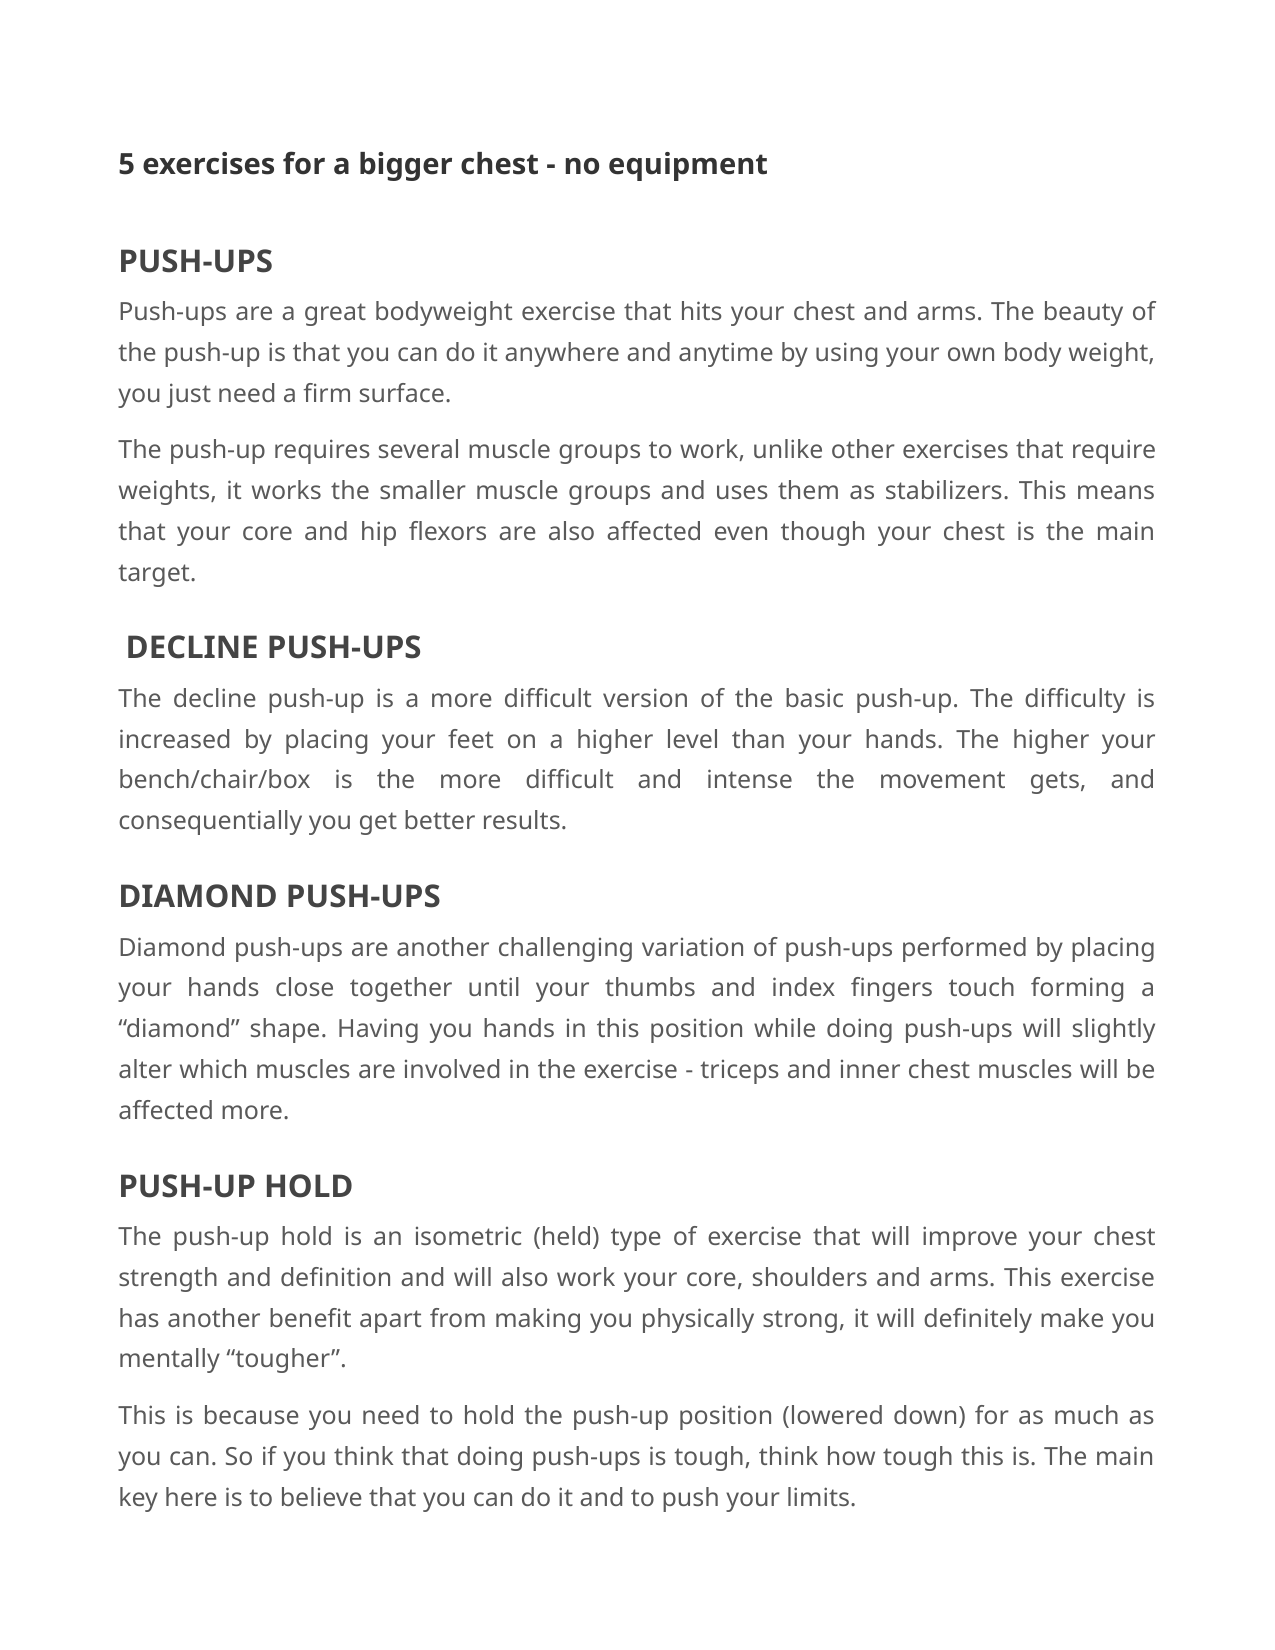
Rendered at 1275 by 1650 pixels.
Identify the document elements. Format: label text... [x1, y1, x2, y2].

subtitle 5 exercises for a bigger chest - no equipment [118, 143, 1157, 183]
text The push-up hold is an isometric (held) type of exercise that will improve your chest strength and definition and will also work your core, shoulders and arms. This exercise has another benefit apart from making you physically strong, it will definitely make you mentally “tougher”. [118, 1219, 1157, 1375]
text The push-up requires several muscle groups to work, unlike other exercises that require weights, it works the smaller muscle groups and uses them as stabilizers. This means that your core and hip flexors are also affected even though your chest is the main target. [118, 432, 1157, 588]
text The decline push-up is a more difficult version of the basic push-up. The difficulty is increased by placing your feet on a higher level than your hands. The higher your bench/chair/box is the more difficult and intense the movement gets, and consequentially you get better results. [118, 681, 1157, 837]
text Diamond push-ups are another challenging variation of push-ups performed by placing your hands close together until your thumbs and index fingers touch forming a “diamond” shape. Having you hands in this position while doing push-ups will slightly alter which muscles are involved in the exercise - triceps and inner chest muscles will be affected more. [118, 929, 1157, 1127]
subtitle PUSH-UPS [118, 239, 1157, 281]
subtitle DIAMOND PUSH-UPS [118, 874, 1157, 917]
text Push-ups are a great bodyweight exercise that hits your chest and arms. The beauty of the push-up is that you can do it anywhere and anytime by using your own body weight, you just need a firm surface. [118, 294, 1157, 409]
subtitle DECLINE PUSH-UPS [118, 625, 1157, 668]
subtitle PUSH-UP HOLD [118, 1163, 1157, 1206]
text This is because you need to hold the push-up position (lowered down) for as much as you can. So if you think that doing push-ups is tough, think how tough this is. The main key here is to believe that you can do it and to push your limits. [118, 1398, 1157, 1513]
